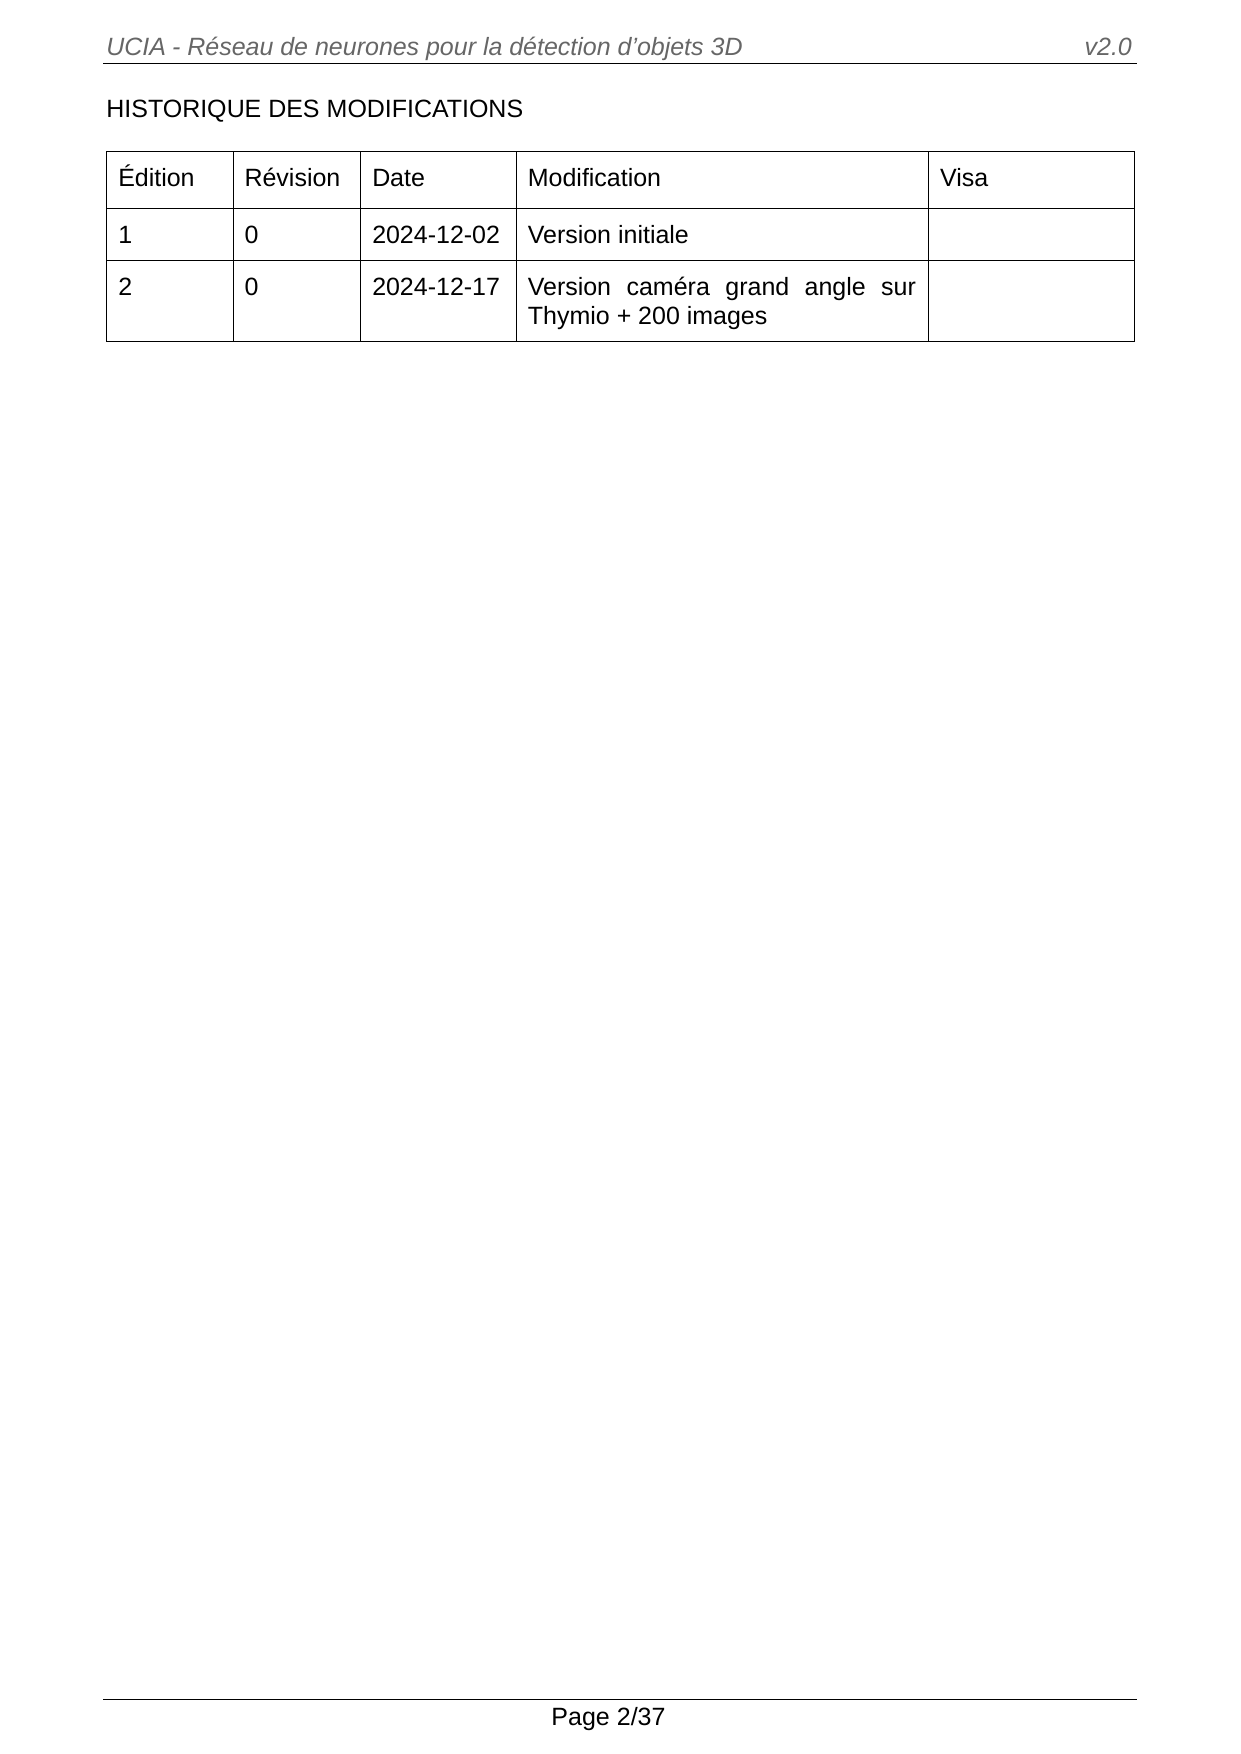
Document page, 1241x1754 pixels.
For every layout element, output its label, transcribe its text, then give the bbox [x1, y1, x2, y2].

table_cell Version caméra grand angle sur Thymio + 200 images [517, 261, 928, 341]
table_cell [929, 261, 1134, 341]
table_cell 1 [107, 209, 233, 260]
table_cell 2 [107, 261, 233, 341]
table_header Révision [234, 152, 360, 208]
table_cell Version initiale [517, 209, 928, 260]
table_cell 2024-12-02 [361, 209, 516, 260]
table_cell 0 [234, 261, 360, 341]
table_cell 0 [234, 209, 360, 260]
table_cell 2024-12-17 [361, 261, 516, 341]
table_header Édition [107, 152, 233, 208]
table_header Modification [517, 152, 928, 208]
text HISTORIQUE DES MODIFICATIONS [106, 94, 1134, 122]
table_header Visa [929, 152, 1134, 208]
table_cell [929, 209, 1134, 260]
table_header Date [361, 152, 516, 208]
